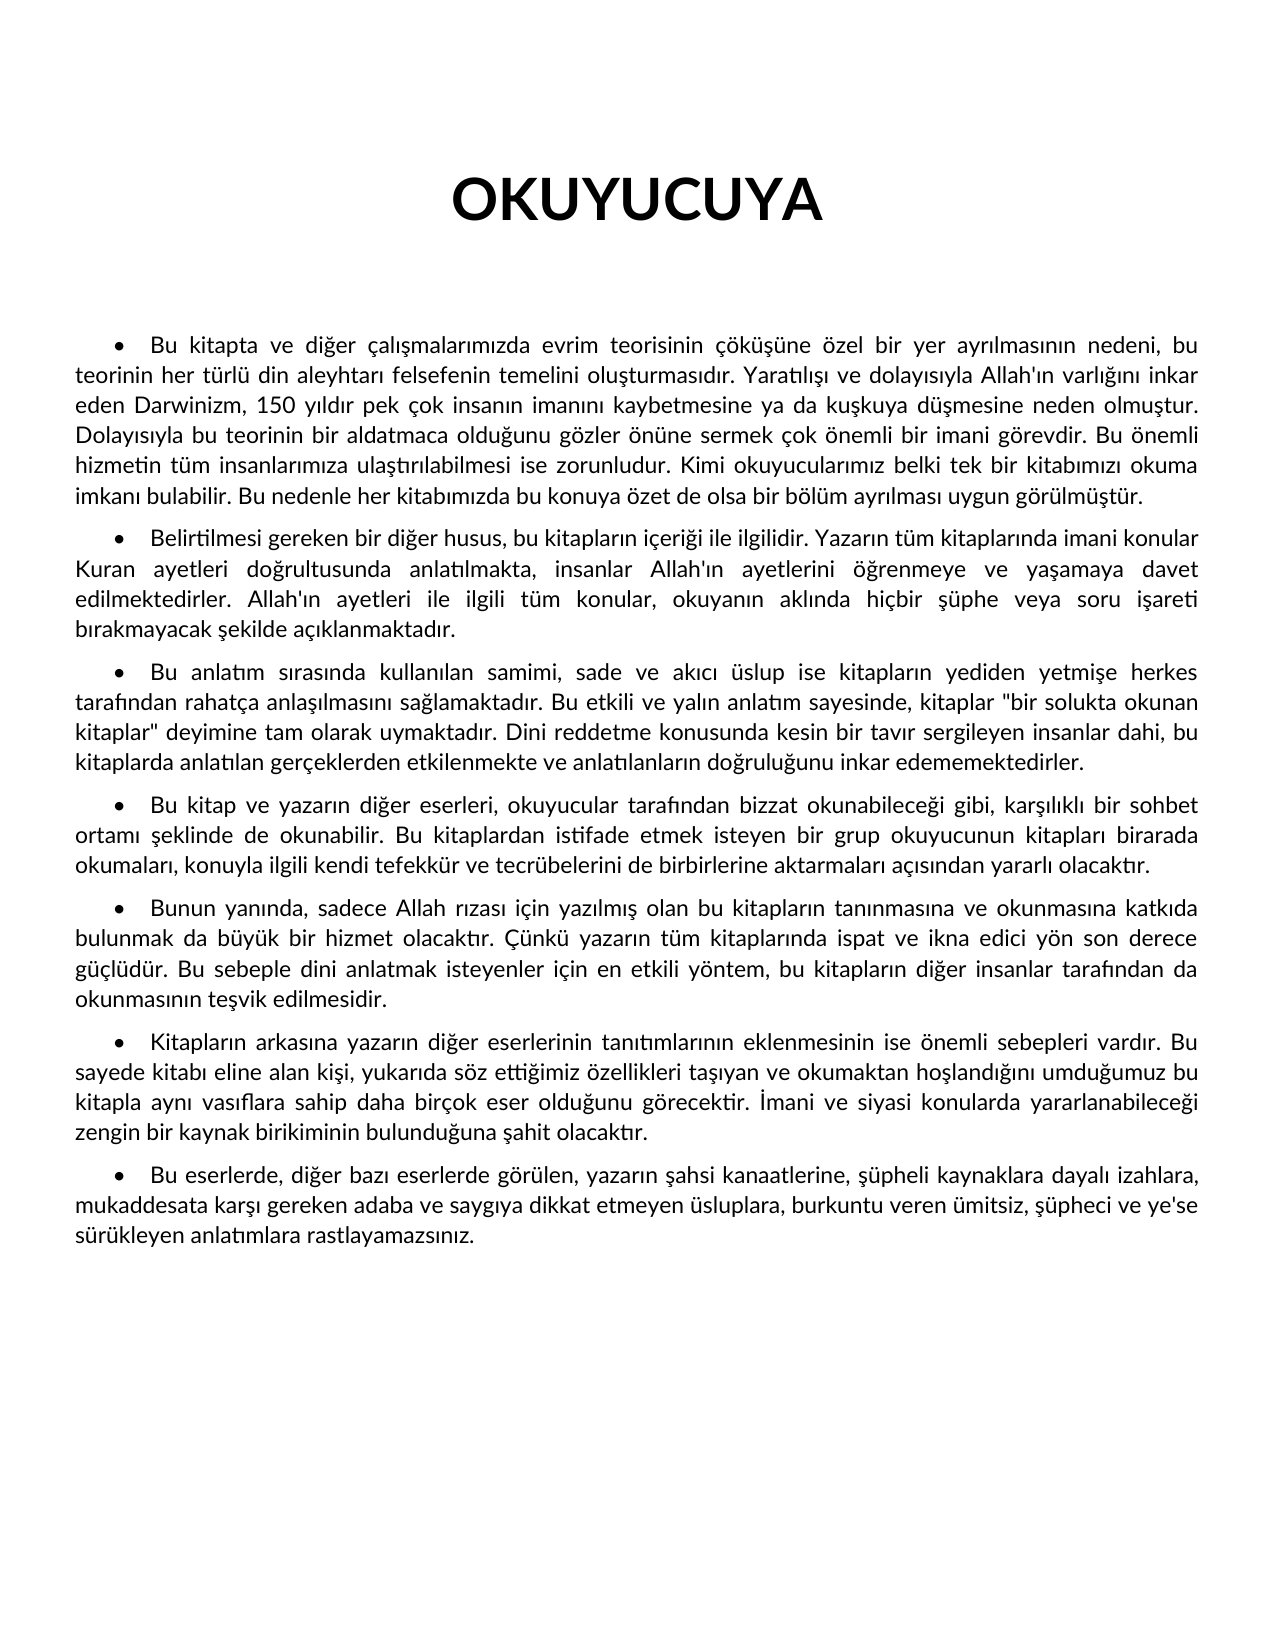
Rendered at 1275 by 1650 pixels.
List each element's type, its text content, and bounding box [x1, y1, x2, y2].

text • Kitapların arkasına yazarın diğer eserlerinin tanıtımlarının eklenmesinin ise önemli sebepleri vardır. Bu sayede kitabı eline alan kişi, yukarıda söz ettiğimiz özellikleri taşıyan ve okumaktan hoşlandığını umduğumuz bu kitapla aynı vasıflara sahip daha birçok eser olduğunu görecektir. İmani ve siyasi konularda yararlanabileceği zengin bir kaynak birikiminin bulunduğuna şahit olacaktır. [75, 1027, 1200, 1145]
text • Belirtilmesi gereken bir diğer husus, bu kitapların içeriği ile ilgilidir. Yazarın tüm kitaplarında imani konular Kuran ayetleri doğrultusunda anlatılmakta, insanlar Allah'ın ayetlerini öğrenmeye ve yaşamaya davet edilmektedirler. Allah'ın ayetleri ile ilgili tüm konular, okuyanın aklında hiçbir şüphe veya soru işareti bırakmayacak şekilde açıklanmaktadır. [75, 524, 1200, 642]
text • Bu kitap ve yazarın diğer eserleri, okuyucular tarafından bizzat okunabileceği gibi, karşılıklı bir sohbet ortamı şeklinde de okunabilir. Bu kitaplardan istifade etmek isteyen bir grup okuyucunun kitapları birarada okumaları, konuyla ilgili kendi tefekkür ve tecrübelerini de birbirlerine aktarmaları açısından yararlı olacaktır. [75, 791, 1200, 879]
text • Bu kitapta ve diğer çalışmalarımızda evrim teorisinin çöküşüne özel bir yer ayrılmasının nedeni, bu teorinin her türlü din aleyhtarı felsefenin temelini oluşturmasıdır. Yaratılışı ve dolayısıyla Allah'ın varlığını inkar eden Darwinizm, 150 yıldır pek çok insanın imanını kaybetmesine ya da kuşkuya düşmesine neden olmuştur. Dolayısıyla bu teorinin bir aldatmaca olduğunu gözler önüne sermek çok önemli bir imani görevdir. Bu önemli hizmetin tüm insanlarımıza ulaştırılabilmesi ise zorunludur. Kimi okuyucularımız belki tek bir kitabımızı okuma imkanı bulabilir. Bu nedenle her kitabımızda bu konuya özet de olsa bir bölüm ayrılması uygun görülmüştür. [75, 330, 1200, 509]
text • Bunun yanında, sadece Allah rızası için yazılmış olan bu kitapların tanınmasına ve okunmasına katkıda bulunmak da büyük bir hizmet olacaktır. Çünkü yazarın tüm kitaplarında ispat ve ikna edici yön son derece güçlüdür. Bu sebeple dini anlatmak isteyenler için en etkili yöntem, bu kitapların diğer insanlar tarafından da okunmasının teşvik edilmesidir. [75, 894, 1200, 1012]
subtitle OKUYUCUYA [75, 162, 1200, 232]
text • Bu anlatım sırasında kullanılan samimi, sade ve akıcı üslup ise kitapların yediden yetmişe herkes tarafından rahatça anlaşılmasını sağlamaktadır. Bu etkili ve yalın anlatım sayesinde, kitaplar "bir solukta okunan kitaplar" deyimine tam olarak uymaktadır. Dini reddetme konusunda kesin bir tavır sergileyen insanlar dahi, bu kitaplarda anlatılan gerçeklerden etkilenmekte ve anlatılanların doğruluğunu inkar edememektedirler. [75, 657, 1200, 776]
text • Bu eserlerde, diğer bazı eserlerde görülen, yazarın şahsi kanaatlerine, şüpheli kaynaklara dayalı izahlara, mukaddesata karşı gereken adaba ve saygıya dikkat etmeyen üsluplara, burkuntu veren ümitsiz, şüpheci ve ye'se sürükleyen anlatımlara rastlayamazsınız. [75, 1161, 1200, 1248]
